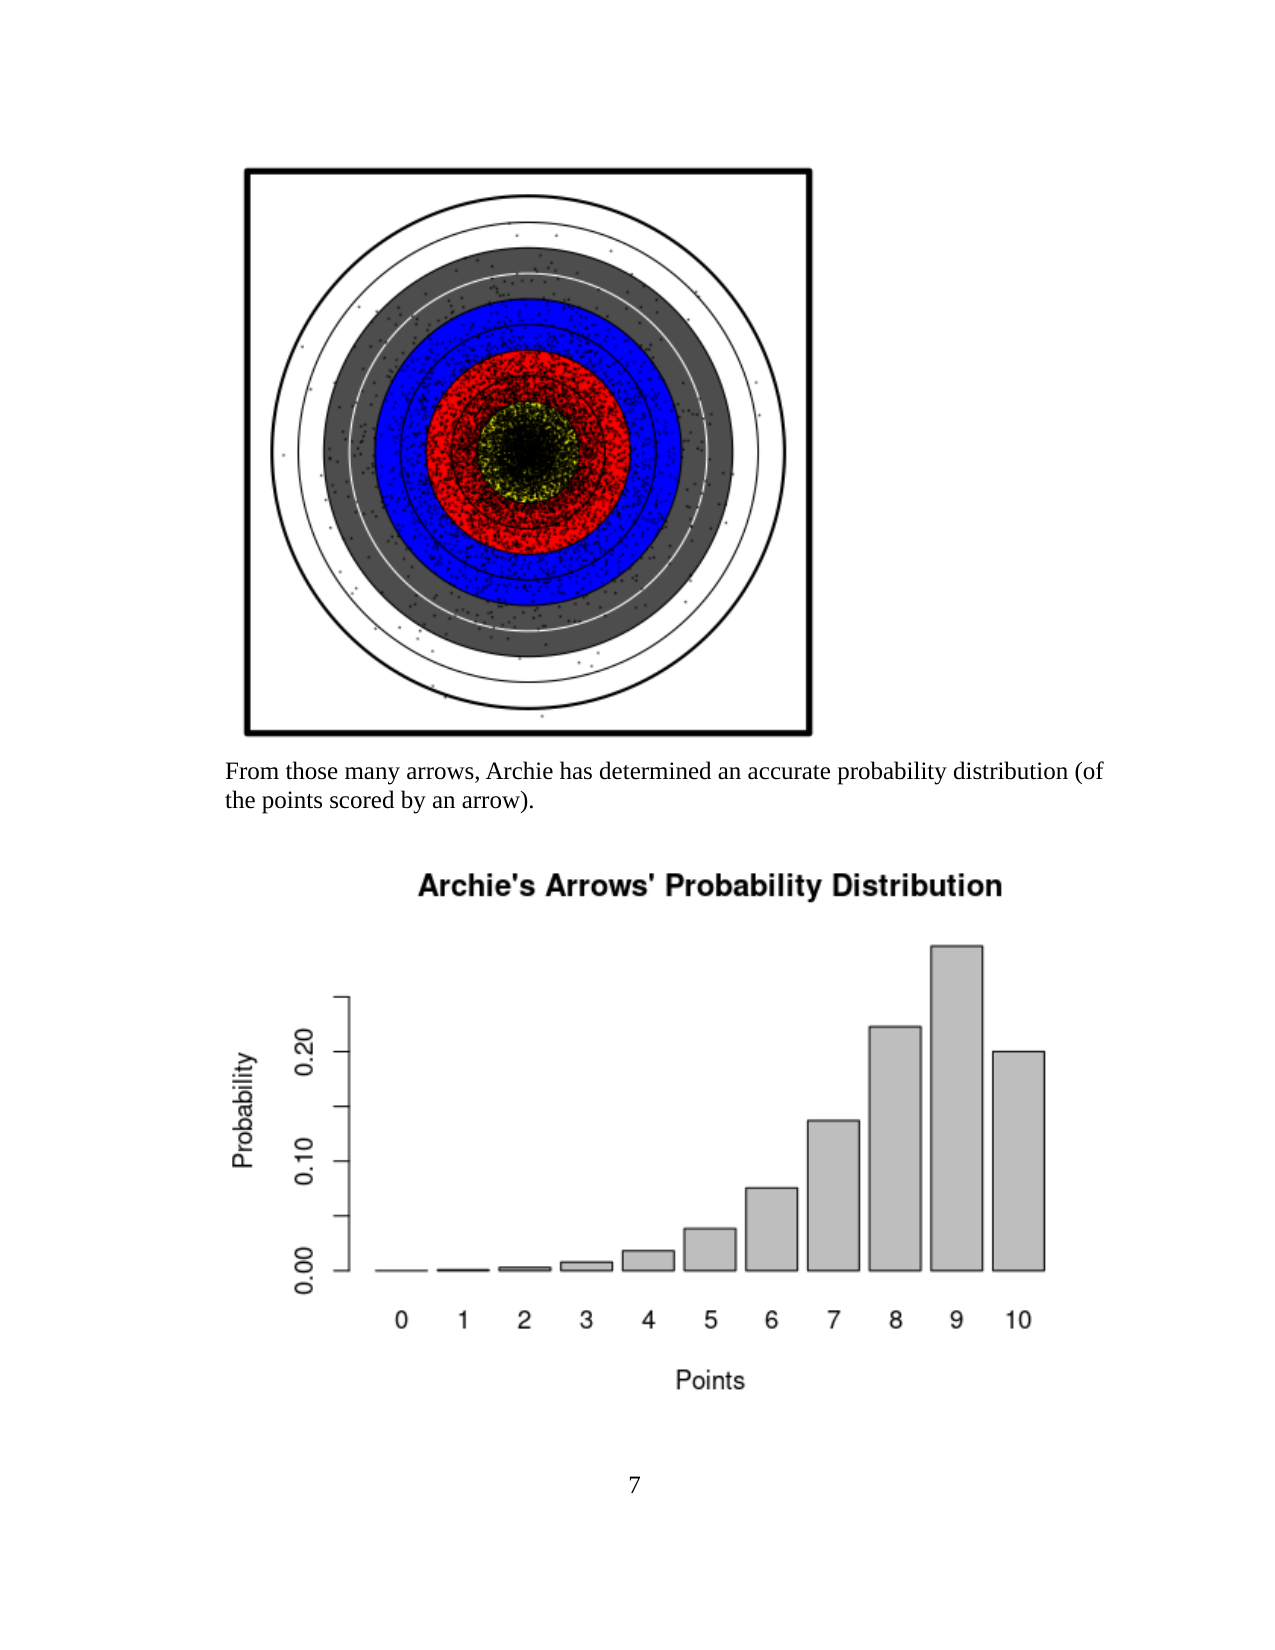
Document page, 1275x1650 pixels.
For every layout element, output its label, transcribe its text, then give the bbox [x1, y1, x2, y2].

list From those many arrows, Archie has determined an accurate probability distribution (of the points scored by an arrow). [187, 150, 1125, 813]
picture [225, 822, 1134, 1429]
list [187, 822, 225, 1428]
picture [225, 150, 832, 756]
